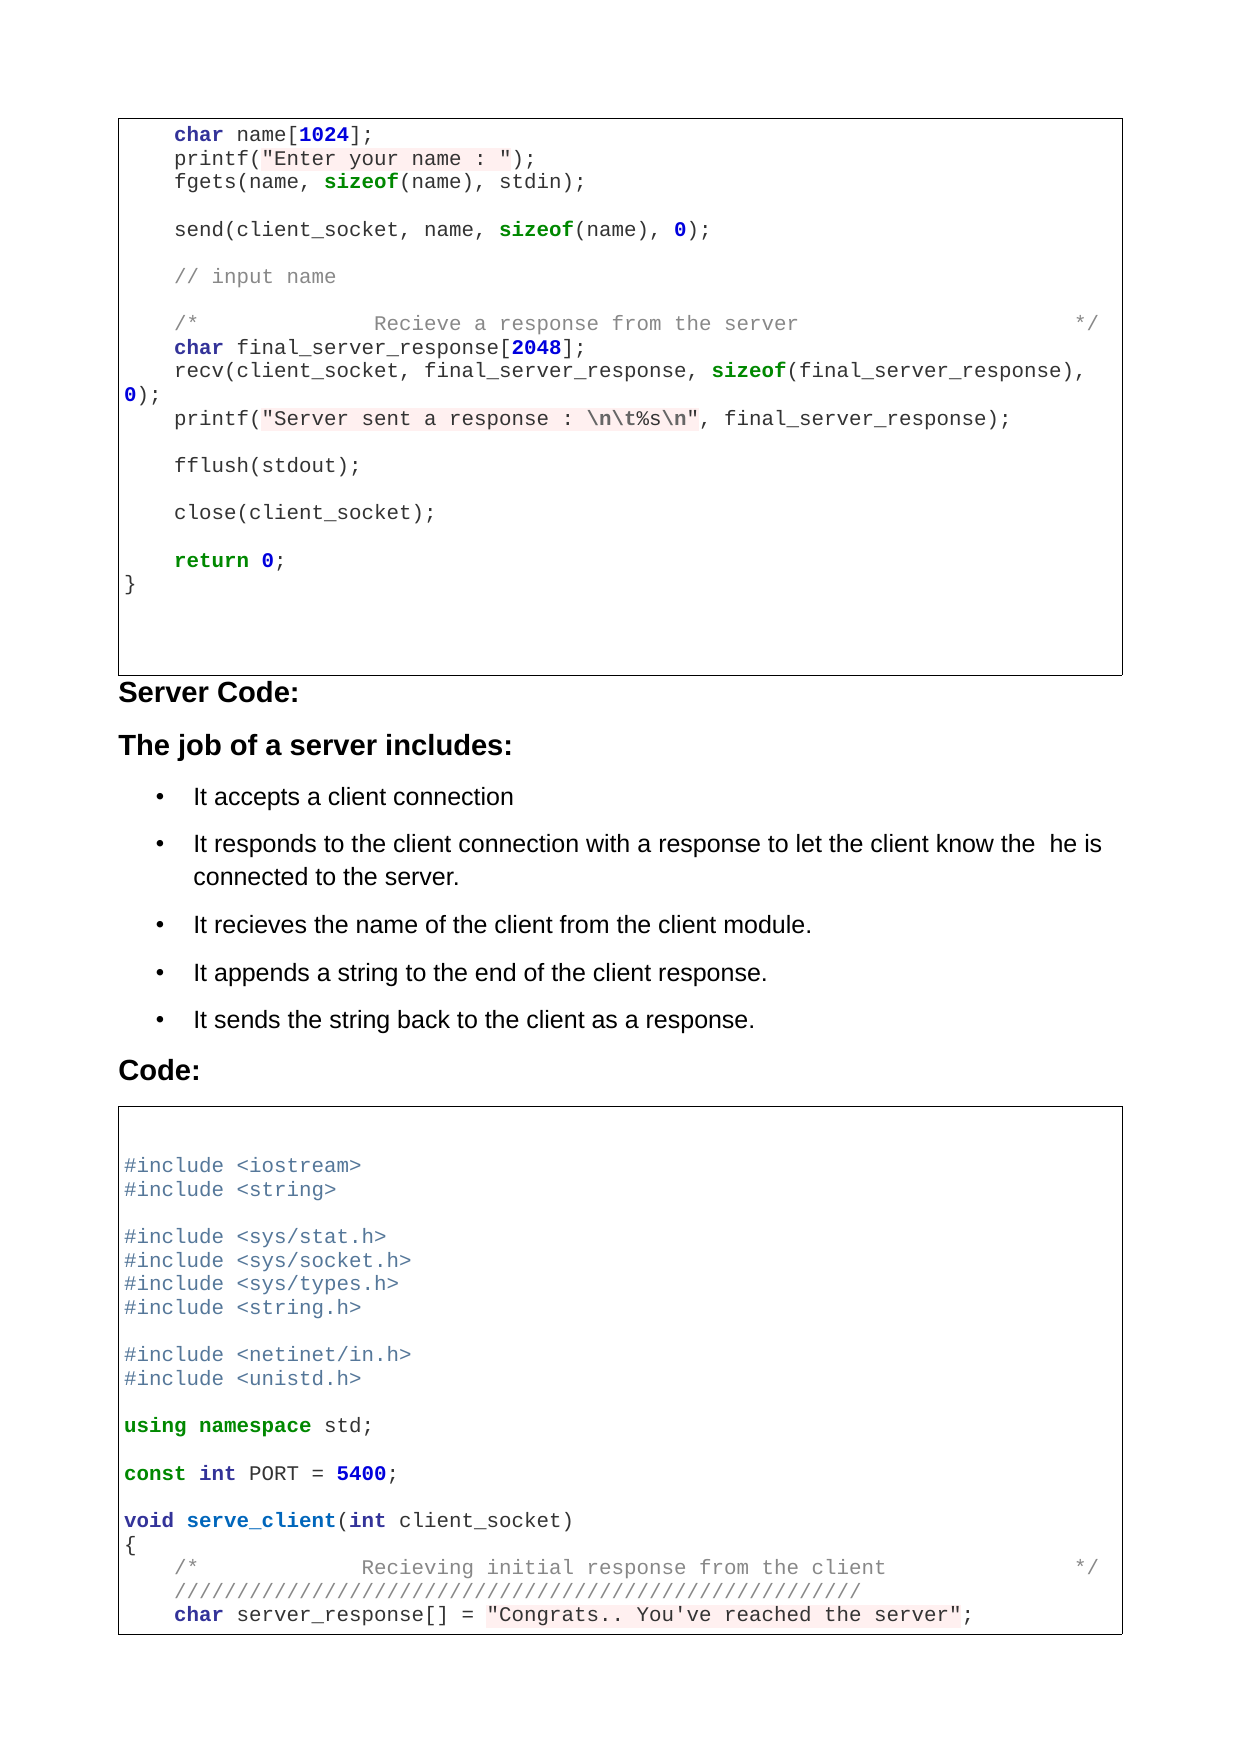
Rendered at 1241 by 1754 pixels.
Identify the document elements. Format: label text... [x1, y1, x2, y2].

table_header #include <iostream> #include <string> #include <sys/stat.h> #include <sys/socket.h> #include <sys/types.h> #include <string.h> #include <netinet/in.h> #include <unistd.h> using namespace std; const int PORT = 5400; void serve_client(int client_socket) { /* Recieving initial response from the client */ /////////////////////////////////////////////////////// char server_response[] = "Congrats.. You've reached the server"; [119, 1107, 1122, 1634]
list It sends the string back to the client as a response. [156, 1005, 1122, 1034]
list It recieves the name of the client from the client module. [156, 910, 1122, 939]
text Code: [118, 1053, 1122, 1087]
list It appends a string to the end of the client response. [156, 958, 1122, 987]
list It responds to the client connection with a response to let the client know the he is connected to the server. [156, 829, 1122, 891]
text The job of a server includes: [118, 728, 1122, 762]
list It accepts a client connection [156, 782, 1122, 810]
table_header char name[1024]; printf("Enter your name : "); fgets(name, sizeof(name), stdin); send(client_socket, name, sizeof(name), 0); // input name /* Recieve a response from the server */ char final_server_response[2048]; recv(client_socket, final_server_response, sizeof(final_server_response), 0); printf("Server sent a response : \n\t%s\n", final_server_response); fflush(stdout); close(client_socket); return 0; } [119, 119, 1122, 675]
text Server Code: [118, 676, 1122, 709]
